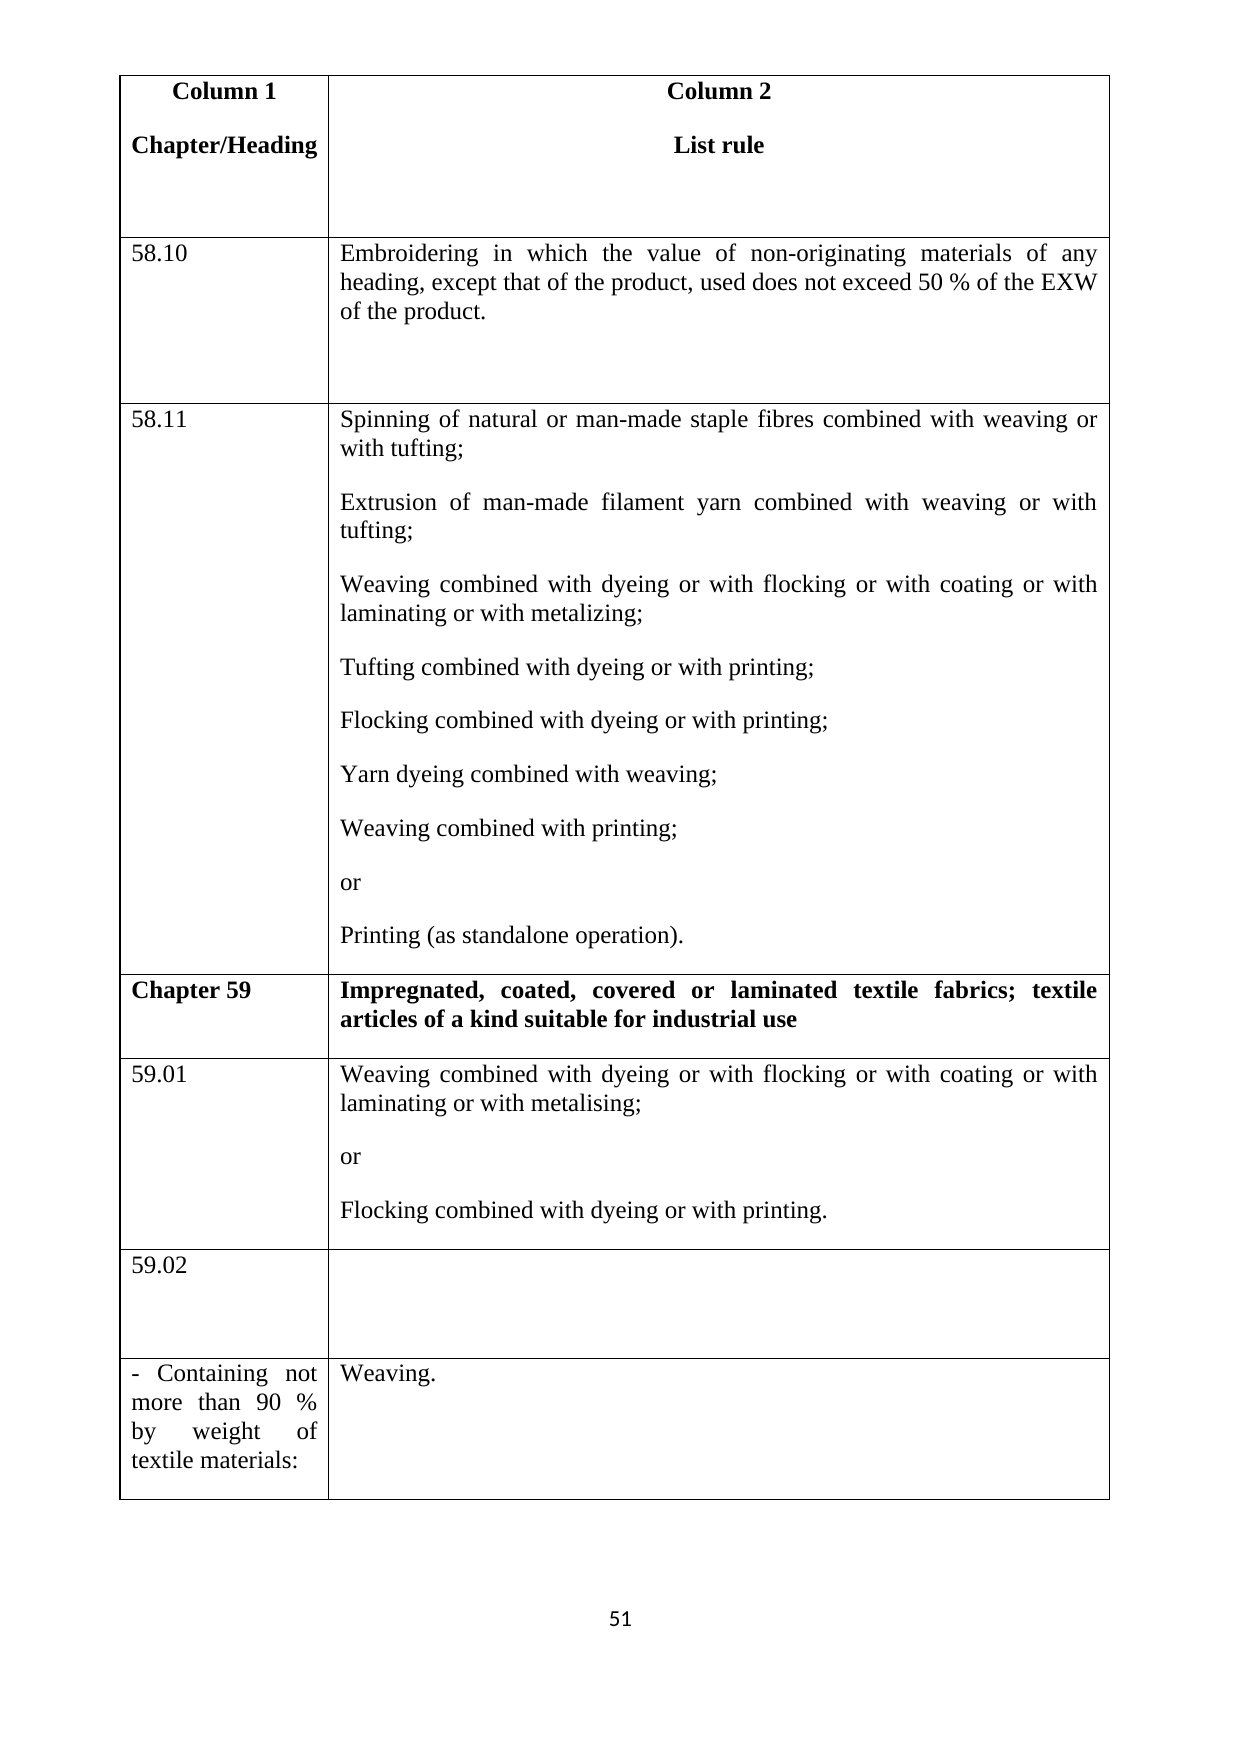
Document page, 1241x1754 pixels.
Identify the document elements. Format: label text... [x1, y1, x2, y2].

table_cell Embroidering in which the value of non-originating materials of any heading, except that of the product, used does not exceed 50 % of the EXW of the product. [329, 238, 1109, 403]
table_header Column 2 List rule [329, 76, 1109, 237]
table_cell 59.02 [121, 1250, 328, 1357]
table_cell Spinning of natural or man-made staple fibres combined with weaving or with tufting; Extrusion of man-made filament yarn combined with weaving or with tufting; Weaving combined with dyeing or with flocking or with coating or with laminating or with metalizing; Tufting combined with dyeing or with printing; Flocking combined with dyeing or with printing; Yarn dyeing combined with weaving; Weaving combined with printing; or Printing (as standalone operation). [329, 404, 1109, 974]
table_cell [329, 1250, 1109, 1357]
table_cell - Containing not more than 90 % by weight of textile materials: [121, 1359, 328, 1498]
table_header Column 1 Chapter/Heading [121, 76, 328, 237]
table_cell 58.10 [121, 238, 328, 403]
table_cell Weaving combined with dyeing or with flocking or with coating or with laminating or with metalising; or Flocking combined with dyeing or with printing. [329, 1059, 1109, 1249]
table_cell Chapter 59 [121, 975, 328, 1058]
table_cell Weaving. [329, 1359, 1109, 1498]
table_cell 58.11 [121, 404, 328, 974]
table_cell Impregnated, coated, covered or laminated textile fabrics; textile articles of a kind suitable for industrial use [329, 975, 1109, 1058]
table_cell 59.01 [121, 1059, 328, 1249]
